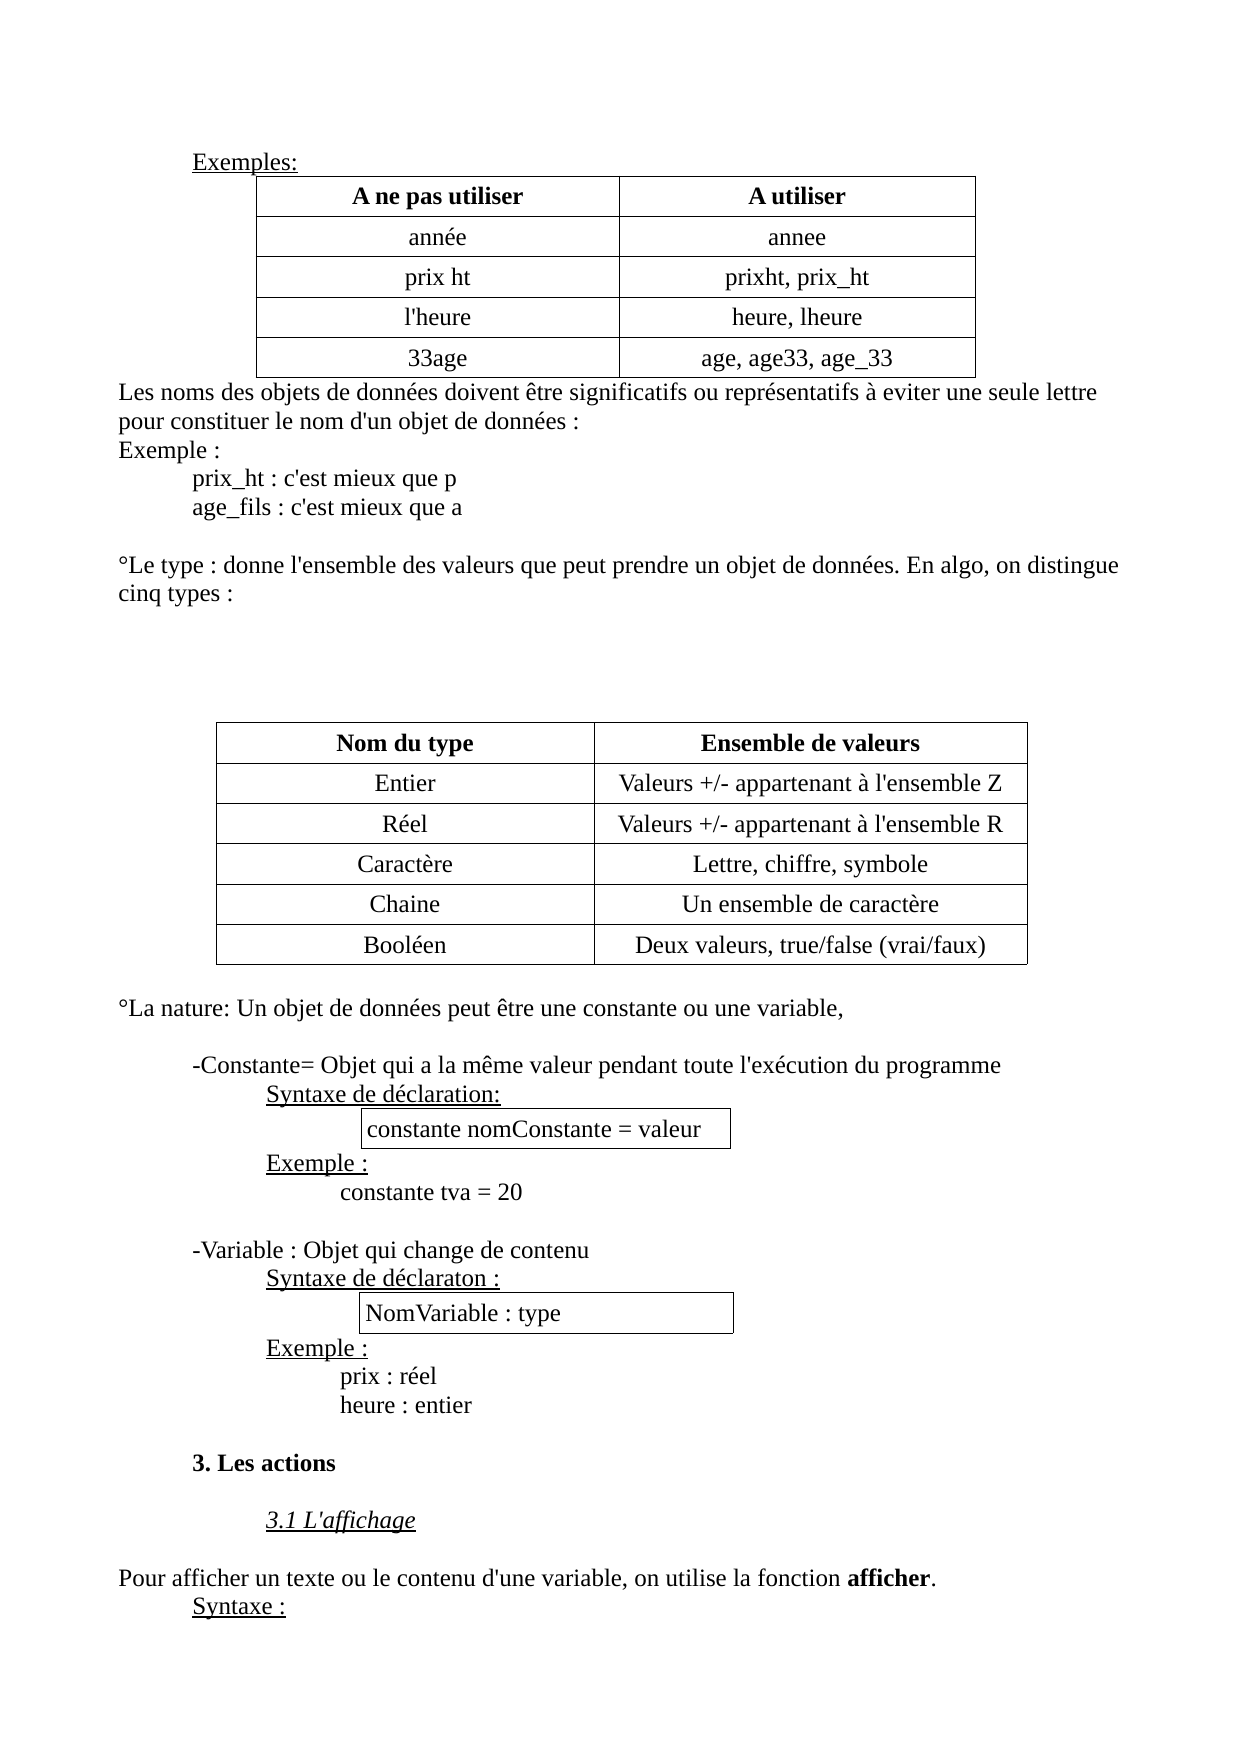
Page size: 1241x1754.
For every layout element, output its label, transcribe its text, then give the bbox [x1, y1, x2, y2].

text Exemples: [118, 118, 1122, 176]
text Les noms des objets de données doivent être significatifs ou représentatifs à eviter une seule lettre pour constituer le nom d'un objet de données : Exemple : prix_ht : c'est mieux que p age_fils : c'est mieux que a °Le type : donne l'ensemble des valeurs que peut prendre un objet de données. En algo, on distingue cinq types : [118, 377, 1122, 722]
text °La nature: Un objet de données peut être une constante ou une variable, -Constante= Objet qui a la même valeur pendant toute l'exécution du programme Syntaxe de déclaration: [118, 964, 1122, 1108]
table_cell Caractère [217, 844, 594, 883]
table_cell prixht, prix_ht [620, 257, 975, 297]
table_cell Chaine [217, 885, 594, 924]
table_cell heure, lheure [620, 298, 975, 337]
table_cell annee [620, 217, 975, 256]
table_header constante nomConstante = valeur [362, 1109, 730, 1148]
table_cell Deux valeurs, true/false (vrai/faux) [595, 925, 1027, 964]
table_cell Valeurs +/- appartenant à l'ensemble R [595, 804, 1027, 843]
table_cell Entier [217, 764, 594, 803]
table_header A ne pas utiliser [257, 177, 619, 216]
table_cell prix ht [257, 257, 619, 297]
table_cell Réel [217, 804, 594, 843]
table_header Nom du type [217, 723, 594, 763]
table_cell 33age [257, 338, 619, 377]
table_header A utiliser [620, 177, 975, 216]
table_cell année [257, 217, 619, 256]
table_cell Valeurs +/- appartenant à l'ensemble Z [595, 764, 1027, 803]
table_header Ensemble de valeurs [595, 723, 1027, 763]
text Exemple : prix : réel heure : entier 3. Les actions 3.1 L'affichage Pour afficher un texte ou le contenu d'une variable, on utilise la fonction afficher. Syntaxe : [118, 1333, 1122, 1620]
table_cell Lettre, chiffre, symbole [595, 844, 1027, 883]
text Exemple : constante tva = 20 -Variable : Objet qui change de contenu Syntaxe de déclaraton : [118, 1148, 1122, 1292]
table_header NomVariable : type [360, 1293, 733, 1332]
table_cell Booléen [217, 925, 594, 964]
table_cell Un ensemble de caractère [595, 885, 1027, 924]
table_cell l'heure [257, 298, 619, 337]
table_cell age, age33, age_33 [620, 338, 975, 377]
